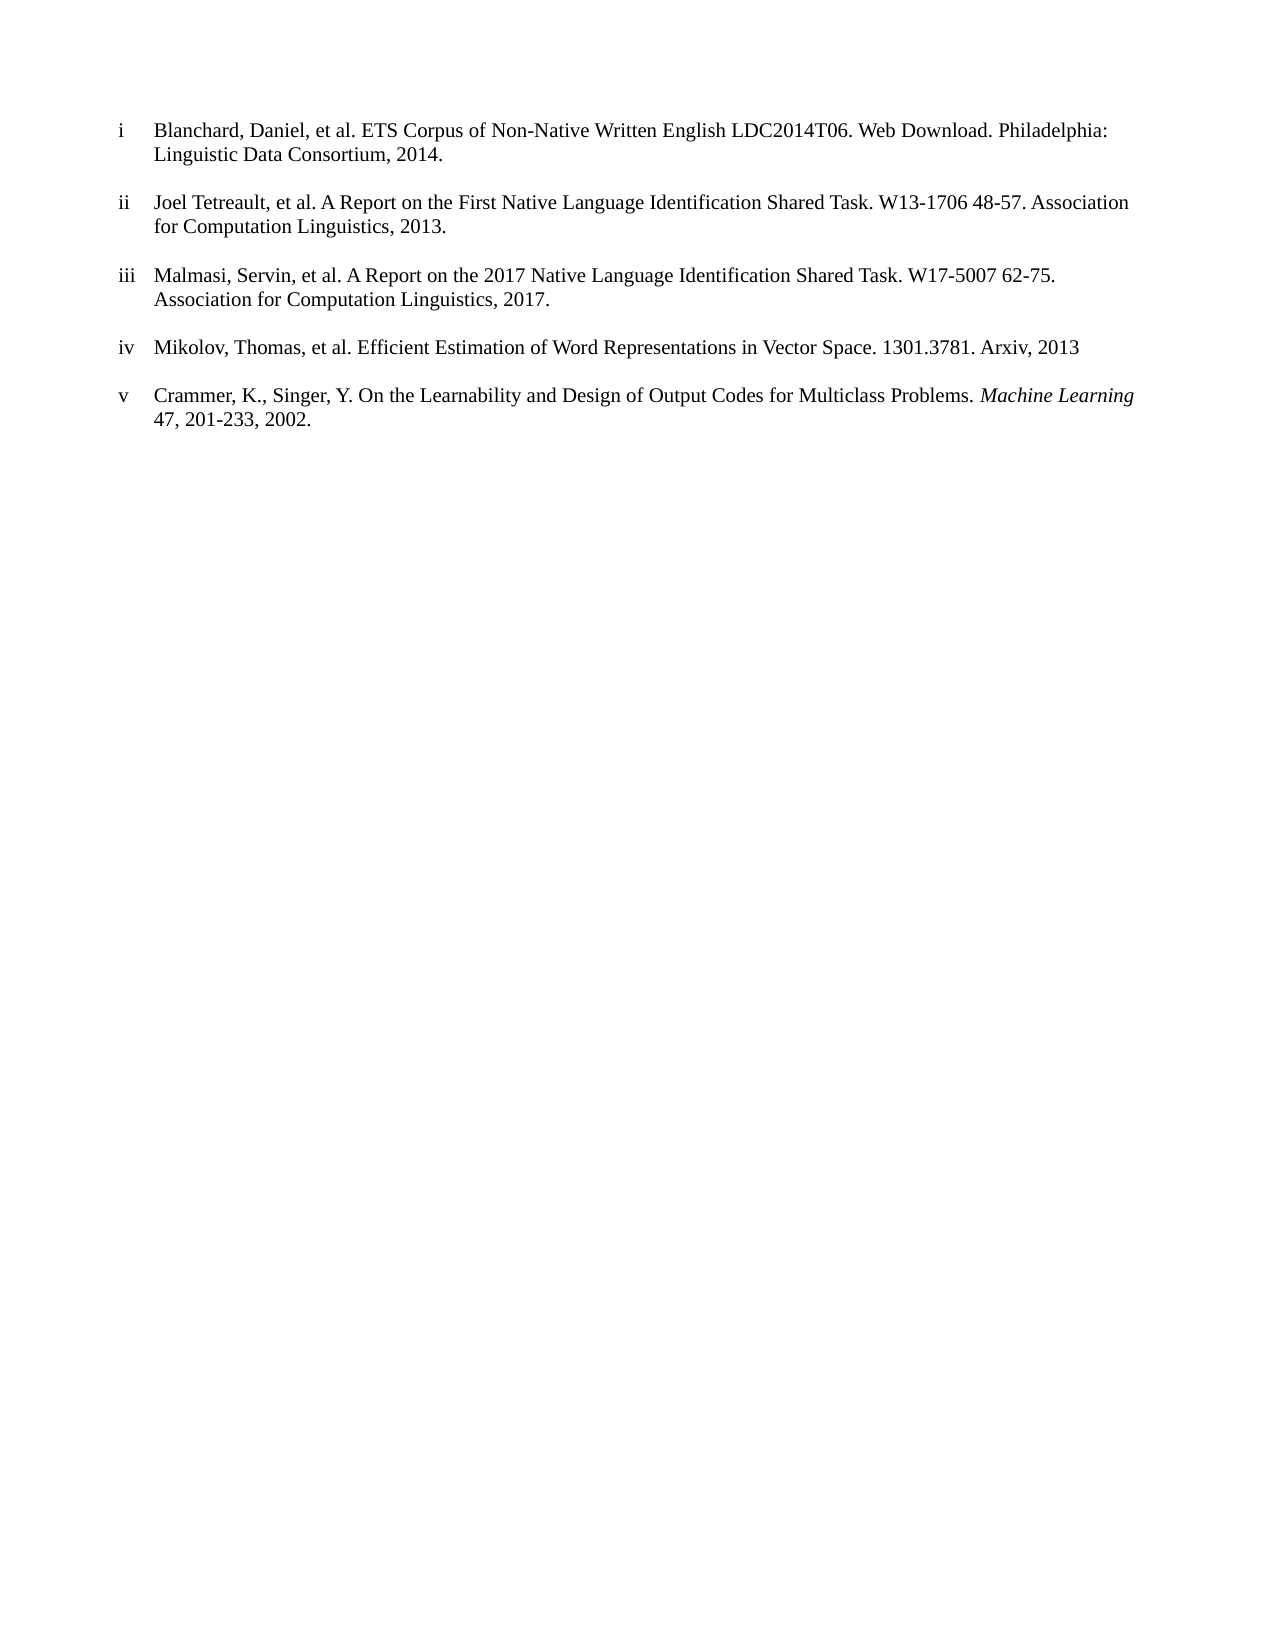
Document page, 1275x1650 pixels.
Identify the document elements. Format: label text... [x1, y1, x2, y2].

text Crammer, K., Singer, Y. On the Learnability and Design of Output Codes for Multiclass Problems. Machine Learning 47, 201-233, 2002. [118, 383, 1157, 431]
text Blanchard, Daniel, et al. ETS Corpus of Non-Native Written English LDC2014T06. Web Download. Philadelphia: Linguistic Data Consortium, 2014. [118, 118, 1157, 166]
text Malmasi, Servin, et al. A Report on the 2017 Native Language Identification Shared Task. W17-5007 62-75. Association for Computation Linguistics, 2017. [118, 262, 1157, 311]
text Joel Tetreault, et al. A Report on the First Native Language Identification Shared Task. W13-1706 48-57. Association for Computation Linguistics, 2013. [118, 190, 1157, 238]
text Mikolov, Thomas, et al. Efficient Estimation of Word Representations in Vector Space. 1301.3781. Arxiv, 2013 [118, 335, 1157, 359]
